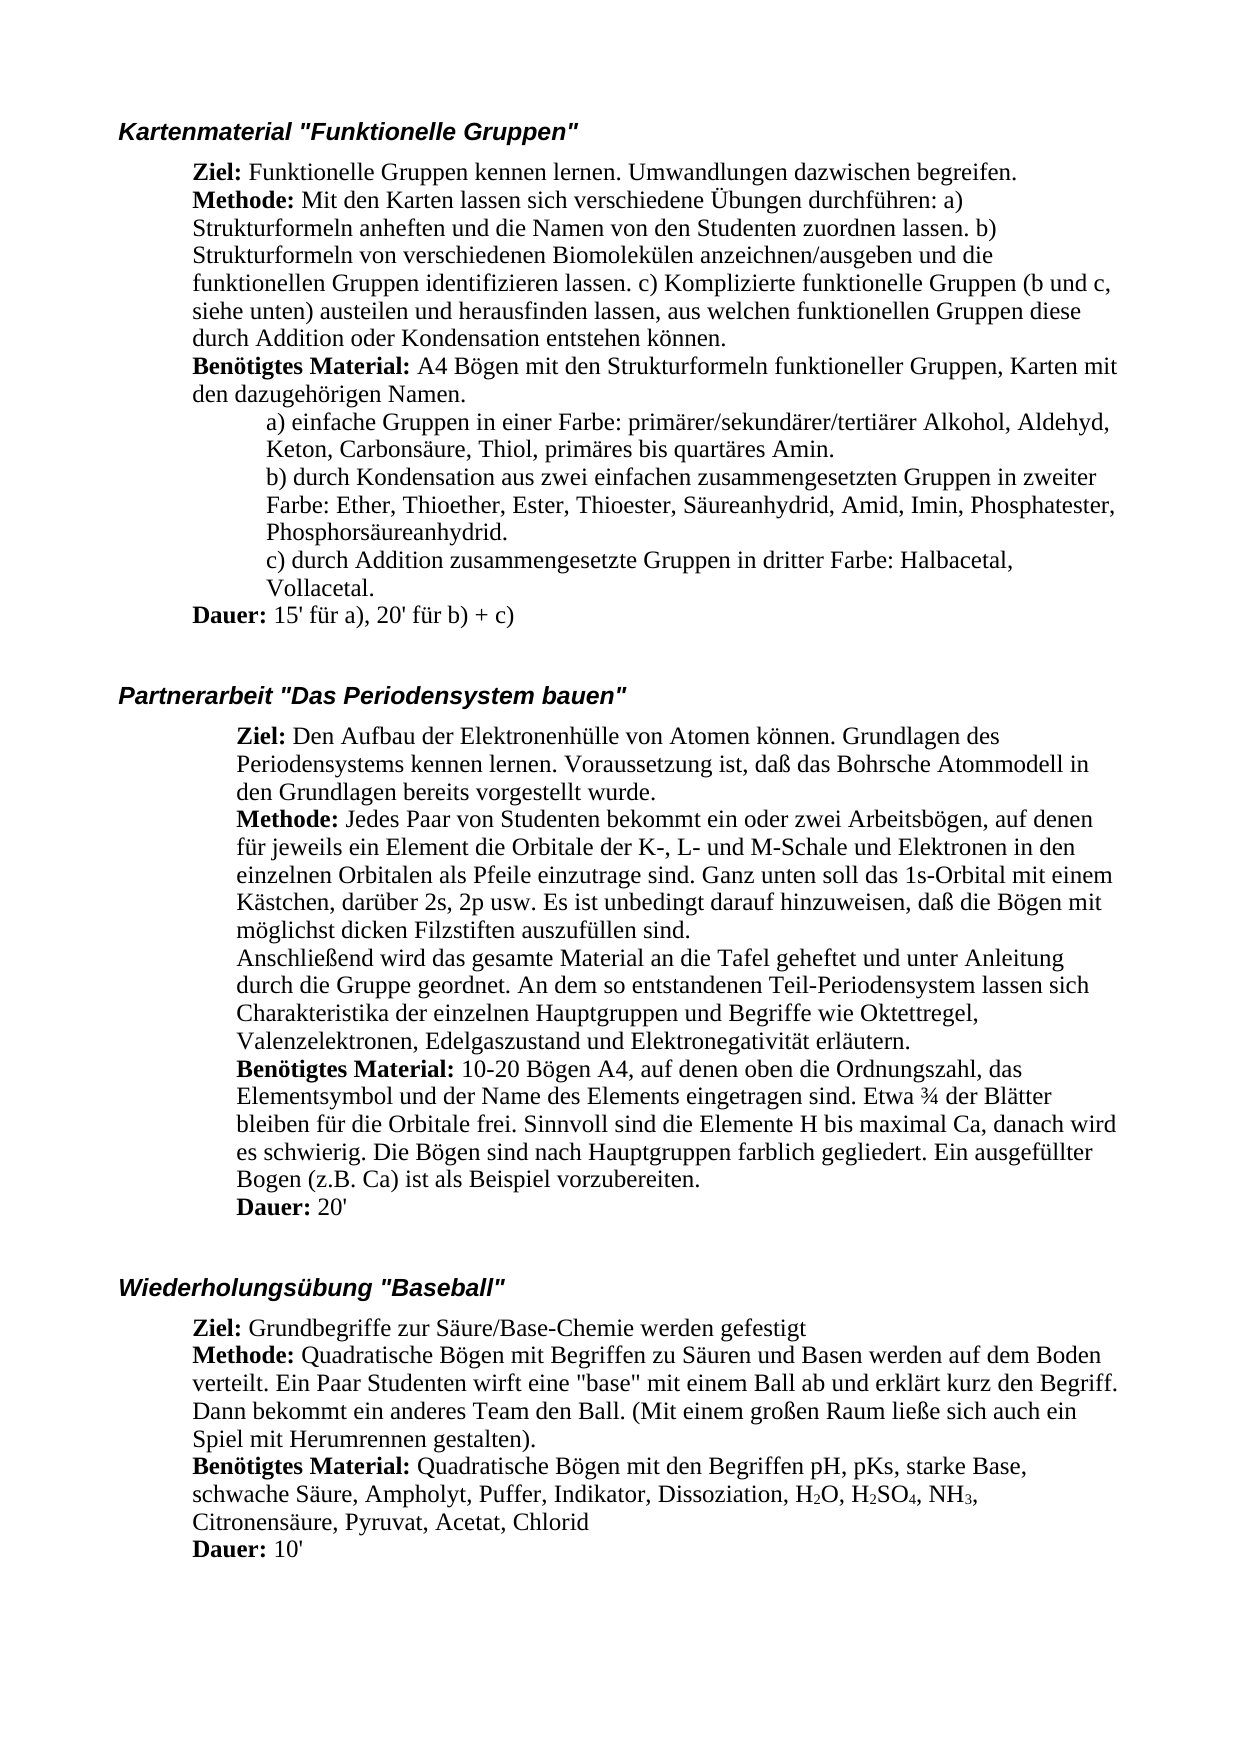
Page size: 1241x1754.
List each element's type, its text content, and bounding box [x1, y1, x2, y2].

text Methode: Quadratische Bögen mit Begriffen zu Säuren und Basen werden auf dem Boden verteilt. Ein Paar Studenten wirft eine "base" mit einem Ball ab und erklärt kurz den Begriff. Dann bekommt ein anderes Team den Ball. (Mit einem großen Raum ließe sich auch ein Spiel mit Herumrennen gestalten). [192, 1342, 1122, 1452]
text a) einfache Gruppen in einer Farbe: primärer/sekundärer/tertiärer Alkohol, Aldehyd, Keton, Carbonsäure, Thiol, primäres bis quartäres Amin. [266, 408, 1122, 463]
subtitle Wiederholungsübung "Baseball" [118, 1274, 1122, 1301]
text Methode: Jedes Paar von Studenten bekommt ein oder zwei Arbeitsbögen, auf denen für jeweils ein Element die Orbitale der K-, L- und M-Schale und Elektronen in den einzelnen Orbitalen als Pfeile einzutrage sind. Ganz unten soll das 1s-Orbital mit einem Kästchen, darüber 2s, 2p usw. Es ist unbedingt darauf hinzuweisen, daß die Bögen mit möglichst dicken Filzstiften auszufüllen sind. [236, 805, 1122, 944]
text Ziel: Funktionelle Gruppen kennen lernen. Umwandlungen dazwischen begreifen. [192, 158, 1122, 186]
text Dauer: 20' [236, 1193, 1122, 1221]
text Anschließend wird das gesamte Material an die Tafel geheftet und unter Anleitung durch die Gruppe geordnet. An dem so entstandenen Teil-Periodensystem lassen sich Charakteristika der einzelnen Hauptgruppen und Begriffe wie Oktettregel, Valenzelektronen, Edelgaszustand und Elektronegativität erläutern. [236, 944, 1122, 1055]
text Dauer: 10' [192, 1536, 1122, 1563]
subtitle Partnerarbeit "Das Periodensystem bauen" [118, 682, 1122, 710]
text Ziel: Grundbegriffe zur Säure/Base-Chemie werden gefestigt [192, 1314, 1122, 1342]
text Methode: Mit den Karten lassen sich verschiedene Übungen durchführen: a) Strukturformeln anheften und die Namen von den Studenten zuordnen lassen. b) Strukturformeln von verschiedenen Biomolekülen anzeichnen/ausgeben und die funktionellen Gruppen identifizieren lassen. c) Komplizierte funktionelle Gruppen (b und c, siehe unten) austeilen und herausfinden lassen, aus welchen funktionellen Gruppen diese durch Addition oder Kondensation entstehen können. [192, 186, 1122, 352]
text Ziel: Den Aufbau der Elektronenhülle von Atomen können. Grundlagen des Periodensystems kennen lernen. Voraussetzung ist, daß das Bohrsche Atommodell in den Grundlagen bereits vorgestellt wurde. [236, 722, 1122, 805]
text c) durch Addition zusammengesetzte Gruppen in dritter Farbe: Halbacetal, Vollacetal. [266, 546, 1122, 602]
text Benötigtes Material: 10-20 Bögen A4, auf denen oben die Ordnungszahl, das Elementsymbol und der Name des Elements eingetragen sind. Etwa ¾ der Blätter bleiben für die Orbitale frei. Sinnvoll sind die Elemente H bis maximal Ca, danach wird es schwierig. Die Bögen sind nach Hauptgruppen farblich gegliedert. Ein ausgefüllter Bogen (z.B. Ca) ist als Beispiel vorzubereiten. [236, 1055, 1122, 1193]
text Benötigtes Material: Quadratische Bögen mit den Begriffen pH, pKs, starke Base, schwache Säure, Ampholyt, Puffer, Indikator, Dissoziation, H2O, H2SO4, NH3, Citronensäure, Pyruvat, Acetat, Chlorid [192, 1452, 1122, 1536]
text Dauer: 15' für a), 20' für b) + c) [192, 602, 1122, 629]
text Benötigtes Material: A4 Bögen mit den Strukturformeln funktioneller Gruppen, Karten mit den dazugehörigen Namen. [192, 352, 1122, 408]
subtitle Kartenmaterial "Funktionelle Gruppen" [118, 118, 1122, 146]
text b) durch Kondensation aus zwei einfachen zusammengesetzten Gruppen in zweiter Farbe: Ether, Thioether, Ester, Thioester, Säureanhydrid, Amid, Imin, Phosphatester, Phosphorsäureanhydrid. [266, 463, 1122, 546]
